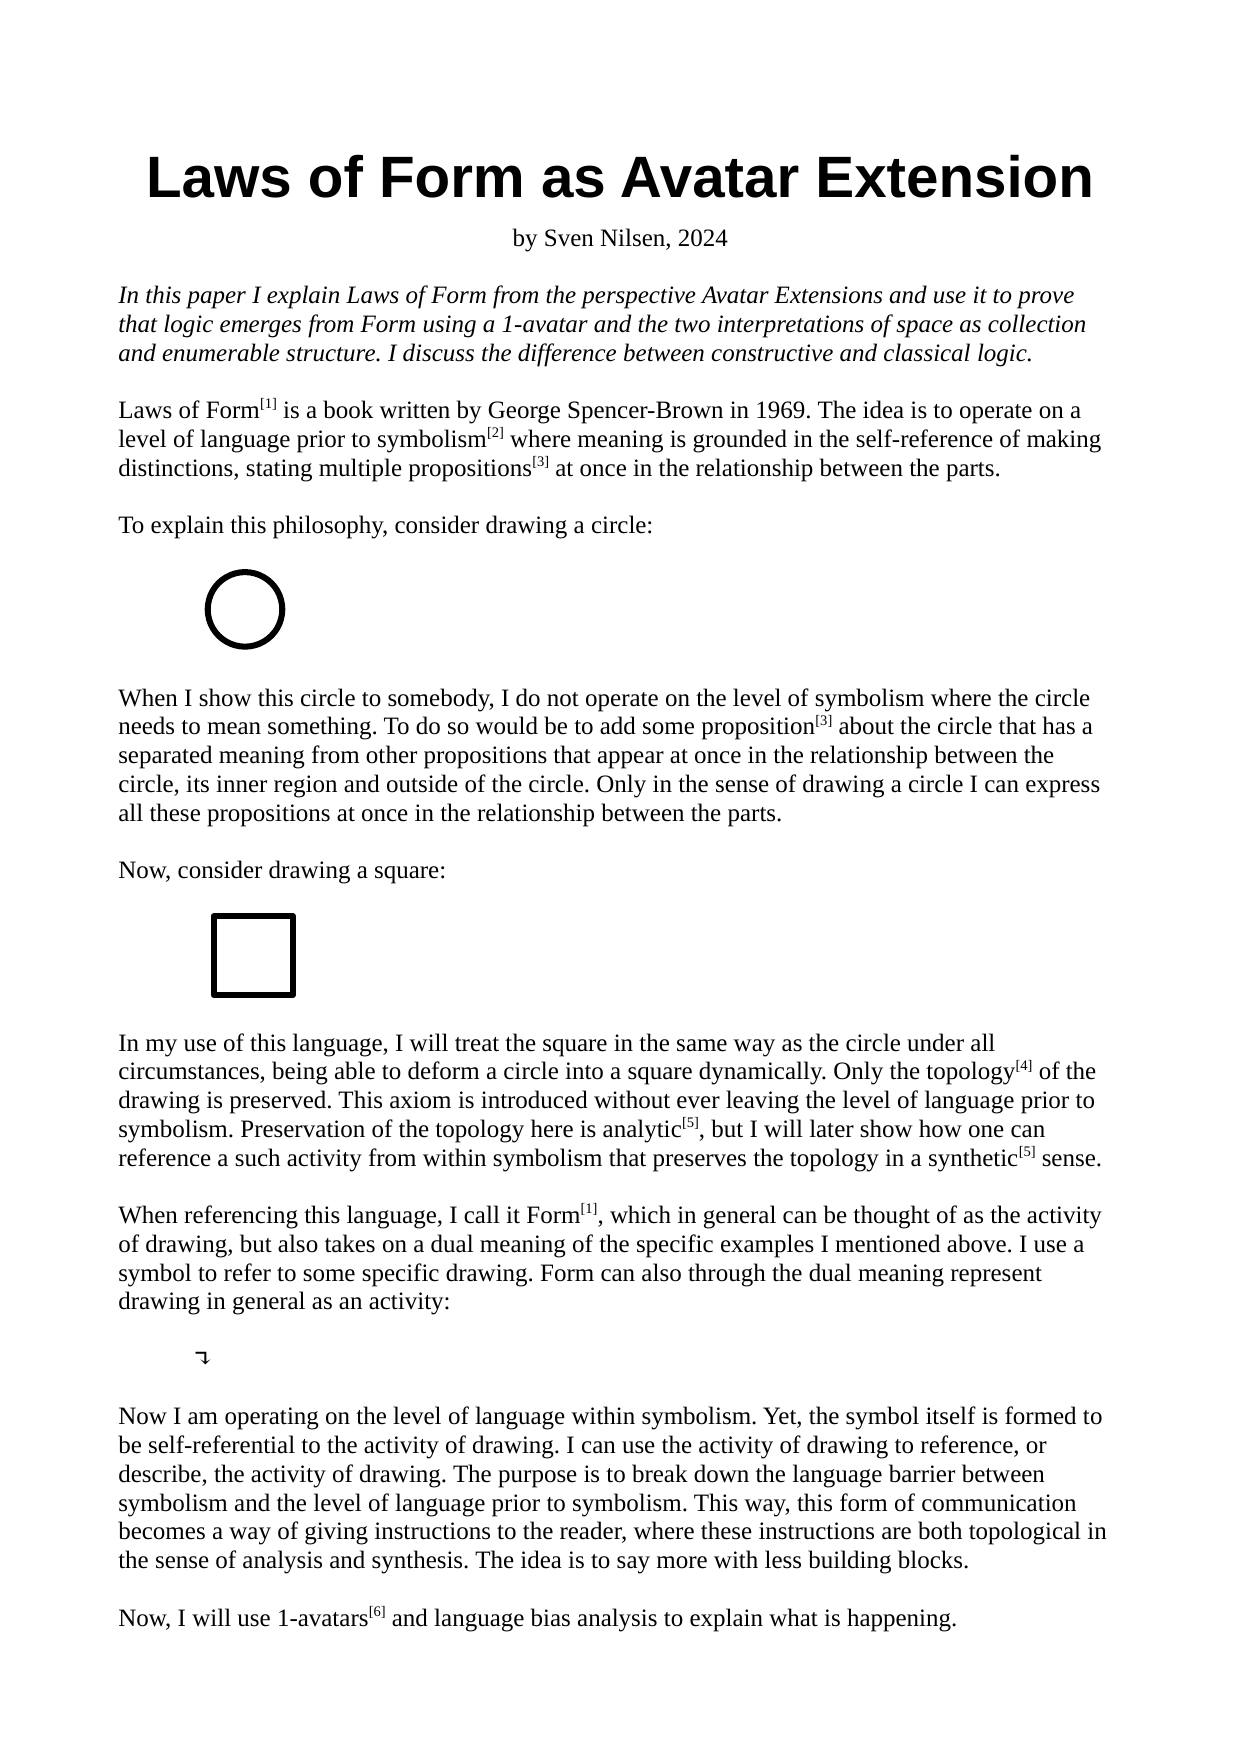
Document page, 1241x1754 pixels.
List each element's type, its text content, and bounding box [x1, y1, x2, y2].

text Now, I will use 1-avatars[6] and language bias analysis to explain what is happening. [118, 1603, 1122, 1631]
title Laws of Form as Avatar Extension [118, 143, 1122, 210]
text In this paper I explain Laws of Form from the perspective Avatar Extensions and use it to prove that logic emerges from Form using a 1-avatar and the two interpretations of space as collection and enumerable structure. I discuss the difference between constructive and classical logic. [118, 280, 1122, 366]
text In my use of this language, I will treat the square in the same way as the circle under all circumstances, being able to deform a circle into a square dynamically. Only the topology[4] of the drawing is preserved. This axiom is introduced without ever leaving the level of language prior to symbolism. Preservation of the topology here is analytic[5], but I will later show how one can reference a such activity from within symbolism that preserves the topology in a synthetic[5] sense. [118, 1028, 1122, 1171]
text Now, consider drawing a square: [118, 855, 1122, 884]
text ↴ [118, 1344, 1122, 1373]
text by Sven Nilsen, 2024 [118, 223, 1122, 251]
text When referencing this language, I call it Form[1], which in general can be thought of as the activity of drawing, but also takes on a dual meaning of the specific examples I mentioned above. I use a symbol to refer to some specific drawing. Form can also through the dual meaning represent drawing in general as an activity: [118, 1200, 1122, 1315]
text Now I am operating on the level of language within symbolism. Yet, the symbol itself is formed to be self-referential to the activity of drawing. I can use the activity of drawing to reference, or describe, the activity of drawing. The purpose is to break down the language barrier between symbolism and the level of language prior to symbolism. This way, this form of communication becomes a way of giving instructions to the reader, where these instructions are both topological in the sense of analysis and synthesis. The idea is to say more with less building blocks. [118, 1401, 1122, 1574]
text When I show this circle to somebody, I do not operate on the level of symbolism where the circle needs to mean something. To do so would be to add some proposition[3] about the circle that has a separated meaning from other propositions that appear at once in the relationship between the circle, its inner region and outside of the circle. Only in the sense of drawing a circle I can express all these propositions at once in the relationship between the parts. [118, 683, 1122, 826]
text Laws of Form[1] is a book written by George Spencer-Brown in 1969. The idea is to operate on a level of language prior to symbolism[2] where meaning is grounded in the self-reference of making distinctions, stating multiple propositions[3] at once in the relationship between the parts. [118, 395, 1122, 481]
text To explain this philosophy, consider drawing a circle: [118, 510, 1122, 539]
